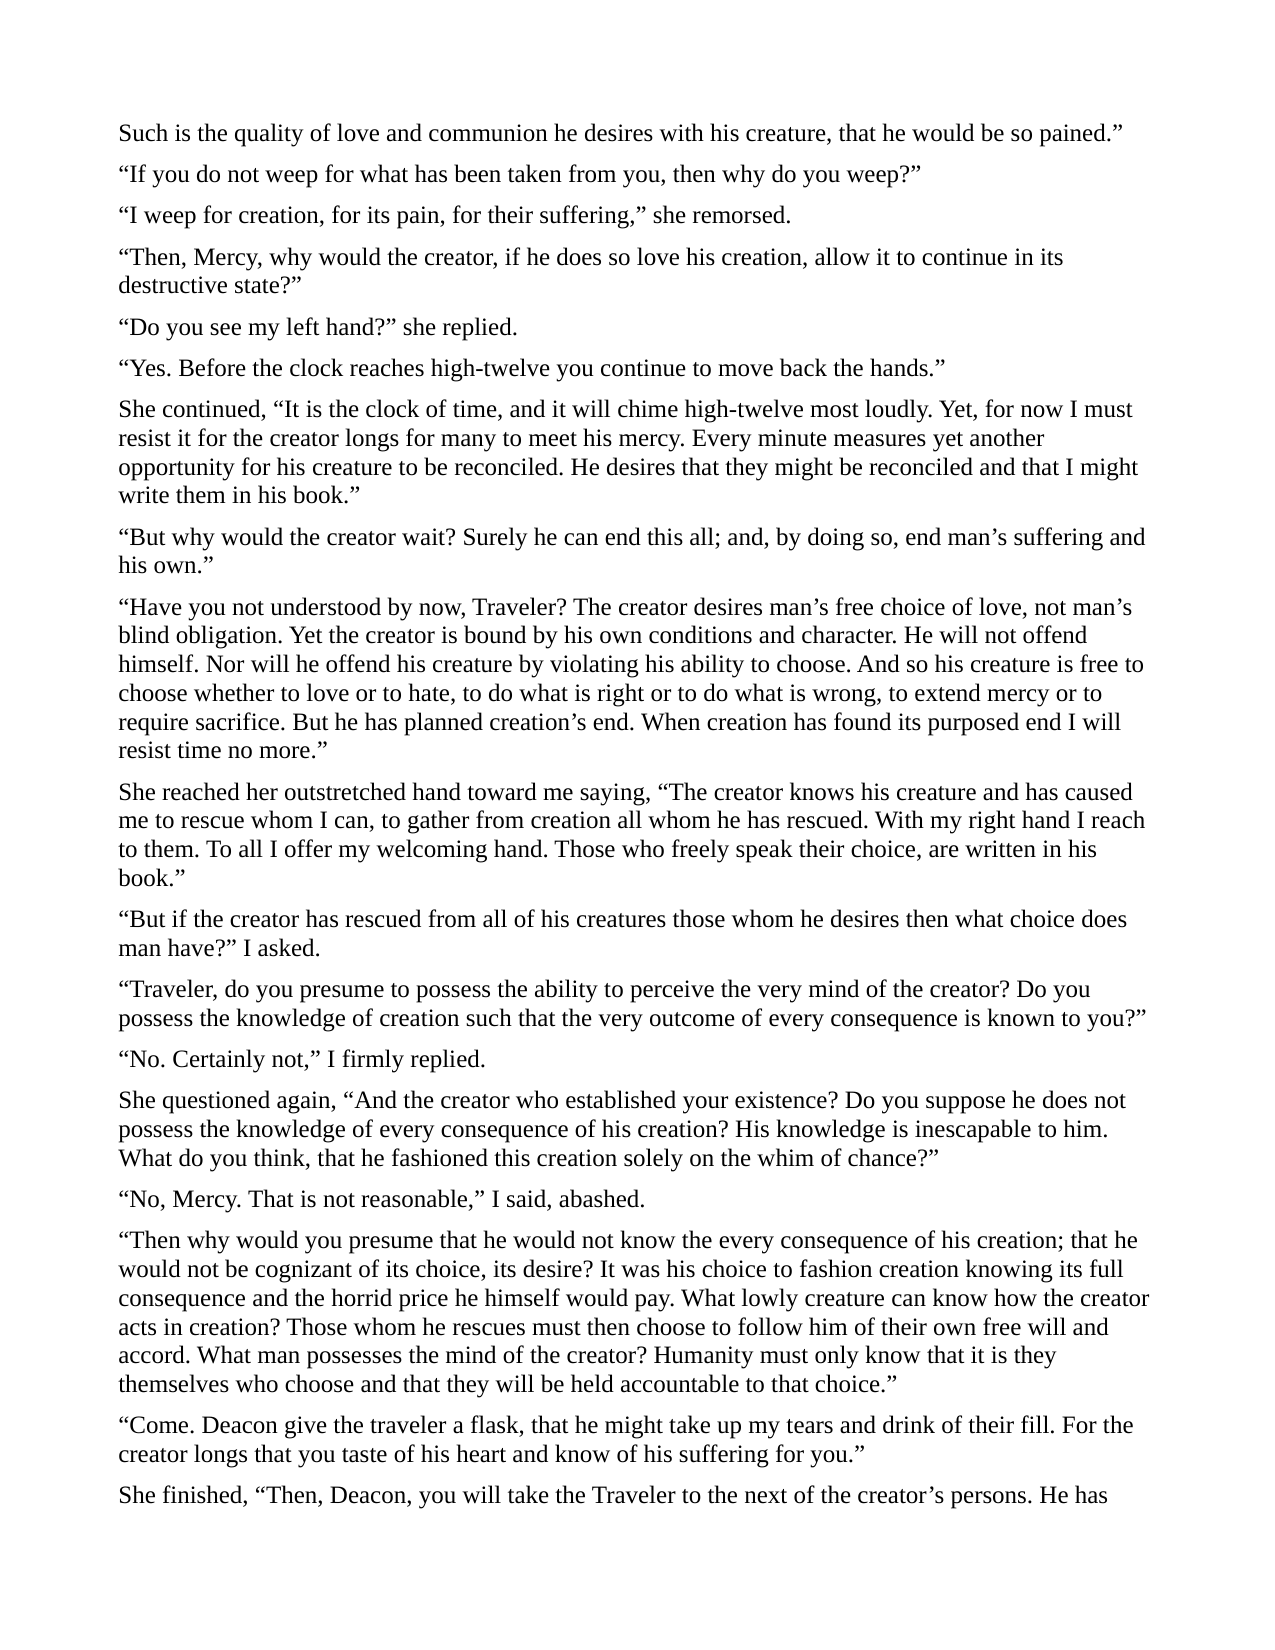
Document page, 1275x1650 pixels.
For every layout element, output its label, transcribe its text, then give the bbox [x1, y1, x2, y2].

text “Then, Mercy, why would the creator, if he does so love his creation, allow it to continue in its destructive state?” [118, 242, 1157, 299]
text “Do you see my left hand?” she replied. [118, 312, 1157, 341]
text “Traveler, do you presume to possess the ability to perceive the very mind of the creator? Do you possess the knowledge of creation such that the very outcome of every consequence is known to you?” [118, 974, 1157, 1032]
text “If you do not weep for what has been taken from you, then why do you weep?” [118, 159, 1157, 188]
text She questioned again, “And the creator who established your existence? Do you suppose he does not possess the knowledge of every consequence of his creation? His knowledge is inescapable to him. What do you think, that he fashioned this creation solely on the whim of chance?” [118, 1086, 1157, 1172]
text “No. Certainly not,” I firmly replied. [118, 1044, 1157, 1073]
text “Then why would you presume that he would not know the every consequence of his creation; that he would not be cognizant of its choice, its desire? It was his choice to fashion creation knowing its full consequence and the horrid price he himself would pay. What lowly creature can know how the creator acts in creation? Those whom he rescues must then choose to follow him of their own free will and accord. What man possesses the mind of the creator? Humanity must only know that it is they themselves who choose and that they will be held accountable to that choice.” [118, 1226, 1157, 1398]
text “Have you not understood by now, Traveler? The creator desires man’s free choice of love, not man’s blind obligation. Yet the creator is bound by his own conditions and character. He will not offend himself. Nor will he offend his creature by violating his ability to choose. And so his creature is free to choose whether to love or to hate, to do what is right or to do what is wrong, to extend mercy or to require sacrifice. But he has planned creation’s end. When creation has found its purposed end I will resist time no more.” [118, 592, 1157, 764]
text “But why would the creator wait? Surely he can end this all; and, by doing so, end man’s suffering and his own.” [118, 522, 1157, 579]
text “I weep for creation, for its pain, for their suffering,” she remorsed. [118, 201, 1157, 229]
text “But if the creator has rescued from all of his creatures those whom he desires then what choice does man have?” I asked. [118, 904, 1157, 962]
text She continued, “It is the clock of time, and it will chime high-twelve most loudly. Yet, for now I must resist it for the creator longs for many to meet his mercy. Every minute measures yet another opportunity for his creature to be reconciled. He desires that they might be reconciled and that I might write them in his book.” [118, 394, 1157, 509]
text Such is the quality of love and communion he desires with his creature, that he would be so pained.” [118, 118, 1157, 147]
text “Come. Deacon give the traveler a flask, that he might take up my tears and drink of their fill. For the creator longs that you taste of his heart and know of his suffering for you.” [118, 1411, 1157, 1468]
text She finished, “Then, Deacon, you will take the Traveler to the next of the creator’s persons. He has [118, 1481, 1157, 1509]
text “No, Mercy. That is not reasonable,” I said, abashed. [118, 1184, 1157, 1213]
text “Yes. Before the clock reaches high-twelve you continue to move back the hands.” [118, 353, 1157, 382]
text She reached her outstretched hand toward me saying, “The creator knows his creature and has caused me to rescue whom I can, to gather from creation all whom he has rescued. With my right hand I reach to them. To all I offer my welcoming hand. Those who freely speak their choice, are written in his book.” [118, 777, 1157, 892]
